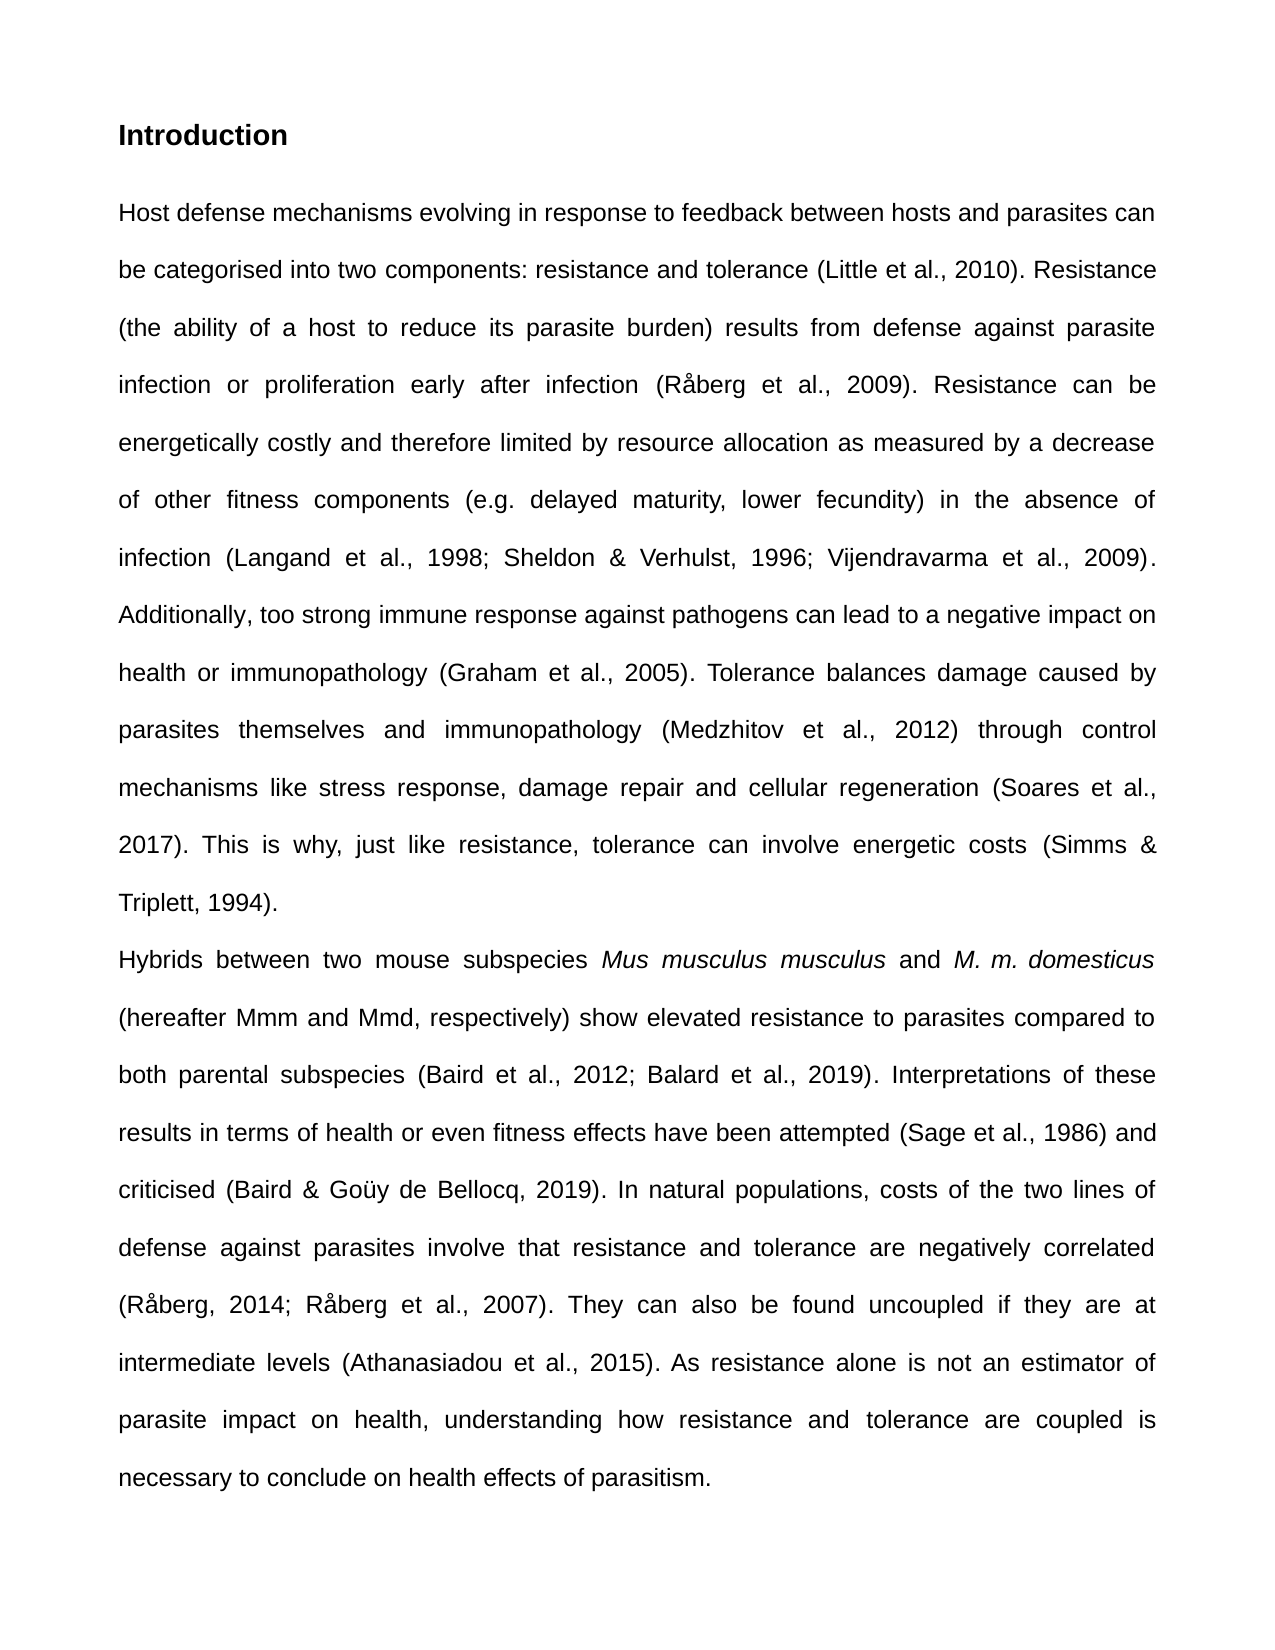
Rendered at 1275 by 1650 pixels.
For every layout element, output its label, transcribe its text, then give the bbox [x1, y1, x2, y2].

subtitle Introduction [118, 118, 1157, 152]
text Host defense mechanisms evolving in response to feedback between hosts and parasites can be categorised into two components: resistance and tolerance (Little et al., 2010). Resistance (the ability of a host to reduce its parasite burden) results from defense against parasite infection or proliferation early after infection (Råberg et al., 2009). Resistance can be energetically costly and therefore limited by resource allocation as measured by a decrease of other fitness components (e.g. delayed maturity, lower fecundity) in the absence of infection (Langand et al., 1998; Sheldon & Verhulst, 1996; Vijendravarma et al., 2009). Additionally, too strong immune response against pathogens can lead to a negative impact on health or immunopathology (Graham et al., 2005). Tolerance balances damage caused by parasites themselves and immunopathology (Medzhitov et al., 2012) through control mechanisms like stress response, damage repair and cellular regeneration (Soares et al., 2017). This is why, just like resistance, tolerance can involve energetic costs (Simms & Triplett, 1994). [118, 198, 1157, 916]
text Hybrids between two mouse subspecies Mus musculus musculus and M. m. domesticus (hereafter Mmm and Mmd, respectively) show elevated resistance to parasites compared to both parental subspecies (Baird et al., 2012; Balard et al., 2019). Interpretations of these results in terms of health or even fitness effects have been attempted (Sage et al., 1986) and criticised (Baird & Goüy de Bellocq, 2019). In natural populations, costs of the two lines of defense against parasites involve that resistance and tolerance are negatively correlated (Råberg, 2014; Råberg et al., 2007). They can also be found uncoupled if they are at intermediate levels (Athanasiadou et al., 2015). As resistance alone is not an estimator of parasite impact on health, understanding how resistance and tolerance are coupled is necessary to conclude on health effects of parasitism. [118, 945, 1157, 1491]
